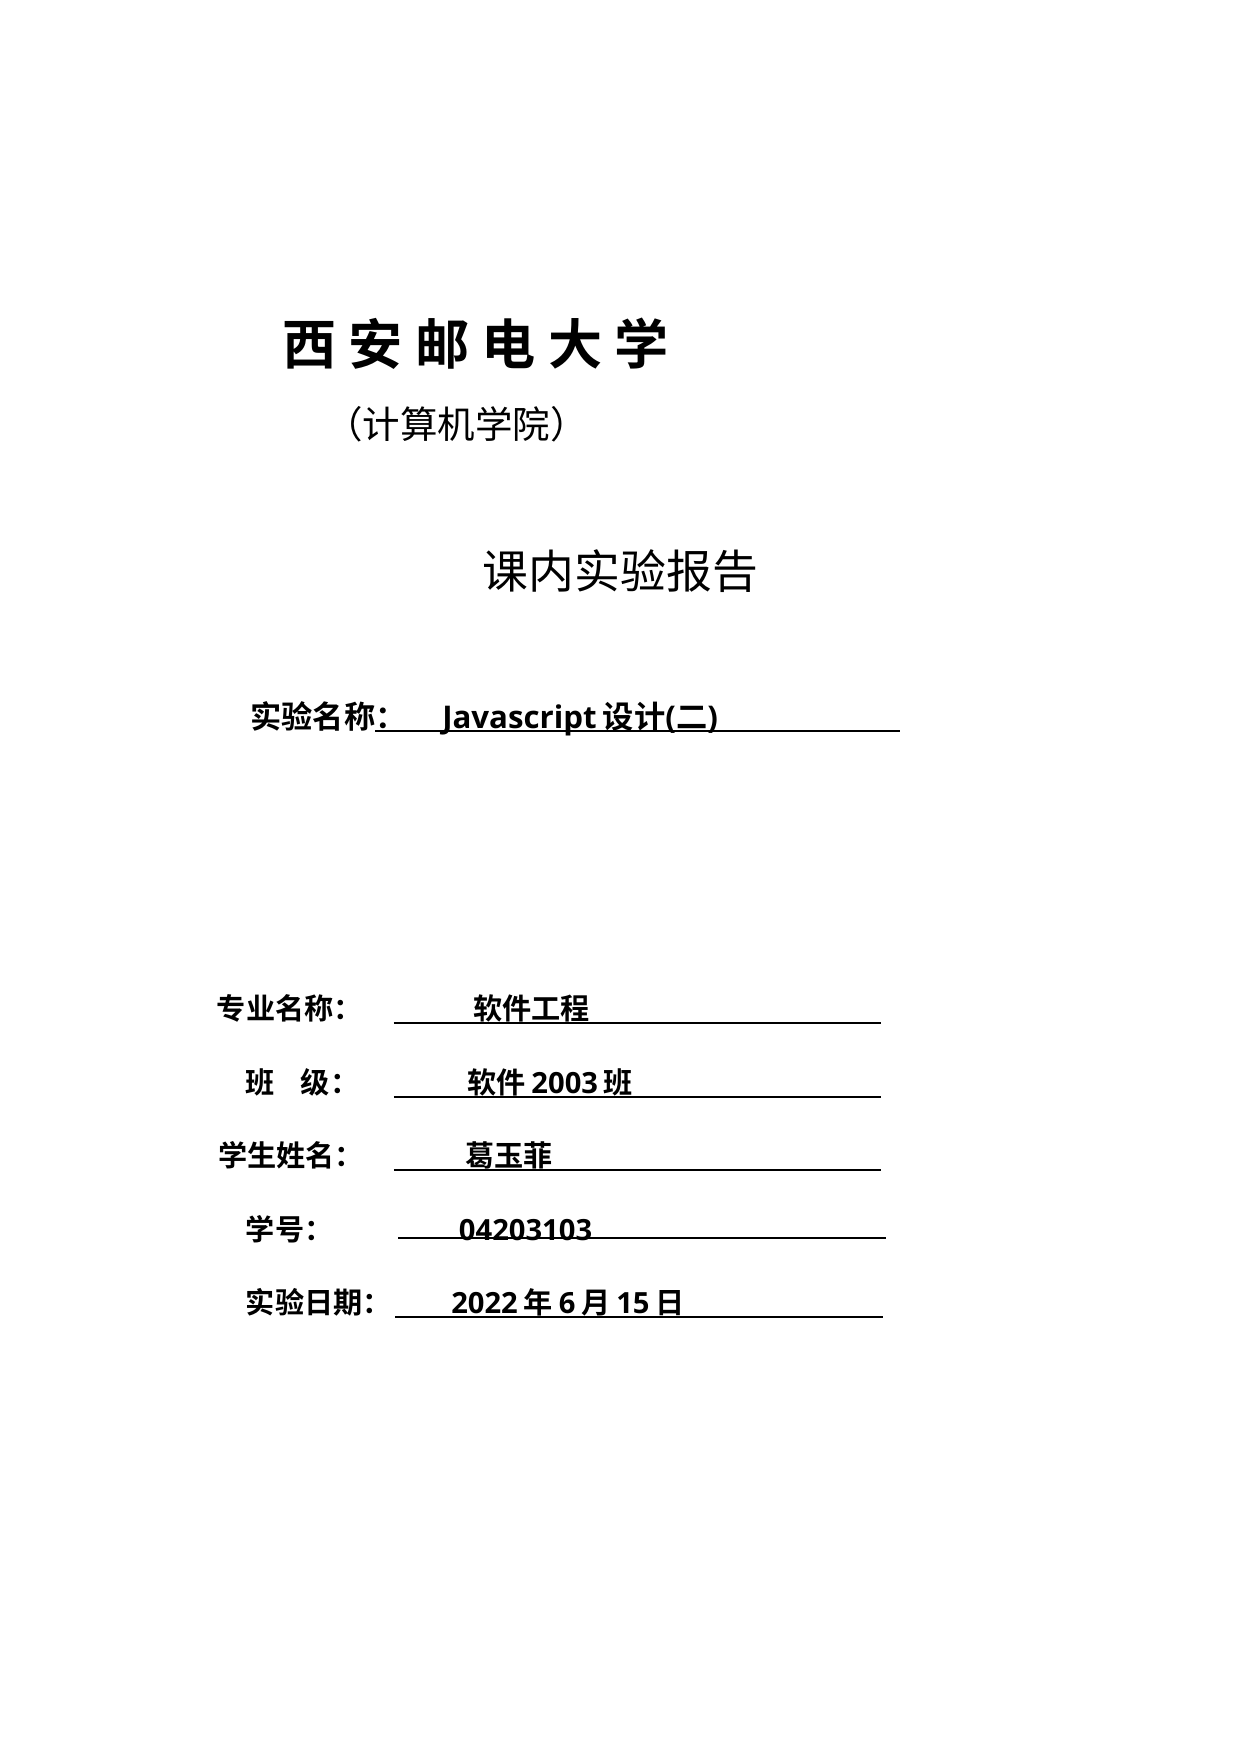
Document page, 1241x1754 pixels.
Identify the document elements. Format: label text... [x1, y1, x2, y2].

text 班 级： 软件2003班 [187, 1048, 1053, 1113]
text 西 安 邮 电 大 学 [187, 292, 1053, 389]
text 实验日期： 2022年6月15日 [187, 1268, 1053, 1333]
text 课内实验报告 [187, 519, 1053, 617]
text （计算机学院） [187, 389, 1053, 454]
text 专业名称： 软件工程 [187, 974, 1053, 1039]
text 学号： 04203103 [187, 1195, 1053, 1260]
text 实验名称： Javascript设计(二) [187, 682, 1053, 747]
text 学生姓名： 葛玉菲 [187, 1121, 1053, 1186]
